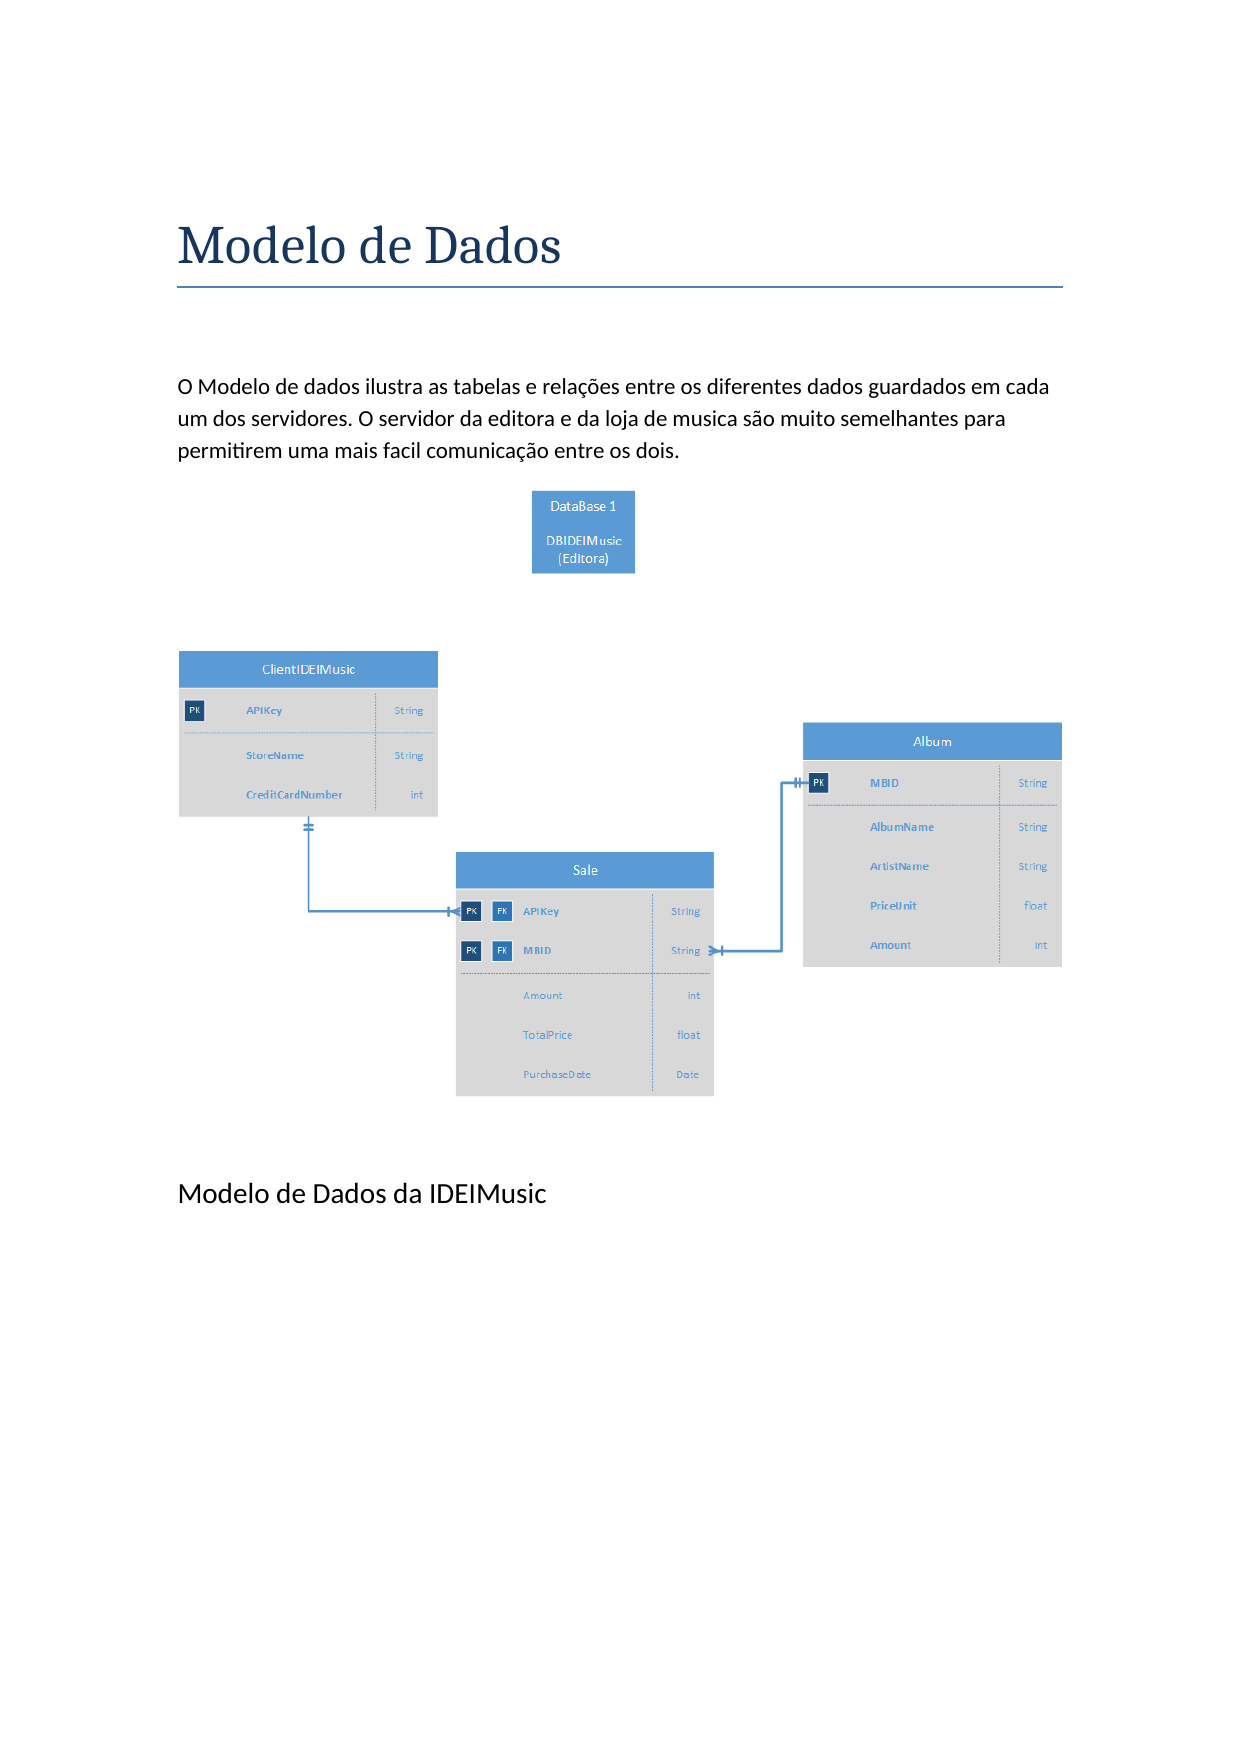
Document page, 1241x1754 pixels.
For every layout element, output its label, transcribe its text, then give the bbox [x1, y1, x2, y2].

text O Modelo de dados ilustra as tabelas e relações entre os diferentes dados guardados em cada um dos servidores. O servidor da editora e da loja de musica são muito semelhantes para permitirem uma mais facil comunicação entre os dois. [177, 372, 1063, 464]
picture [177, 489, 1063, 1097]
subtitle Modelo de Dados [177, 215, 1063, 286]
text Modelo de Dados da IDEIMusic [177, 1175, 1063, 1210]
